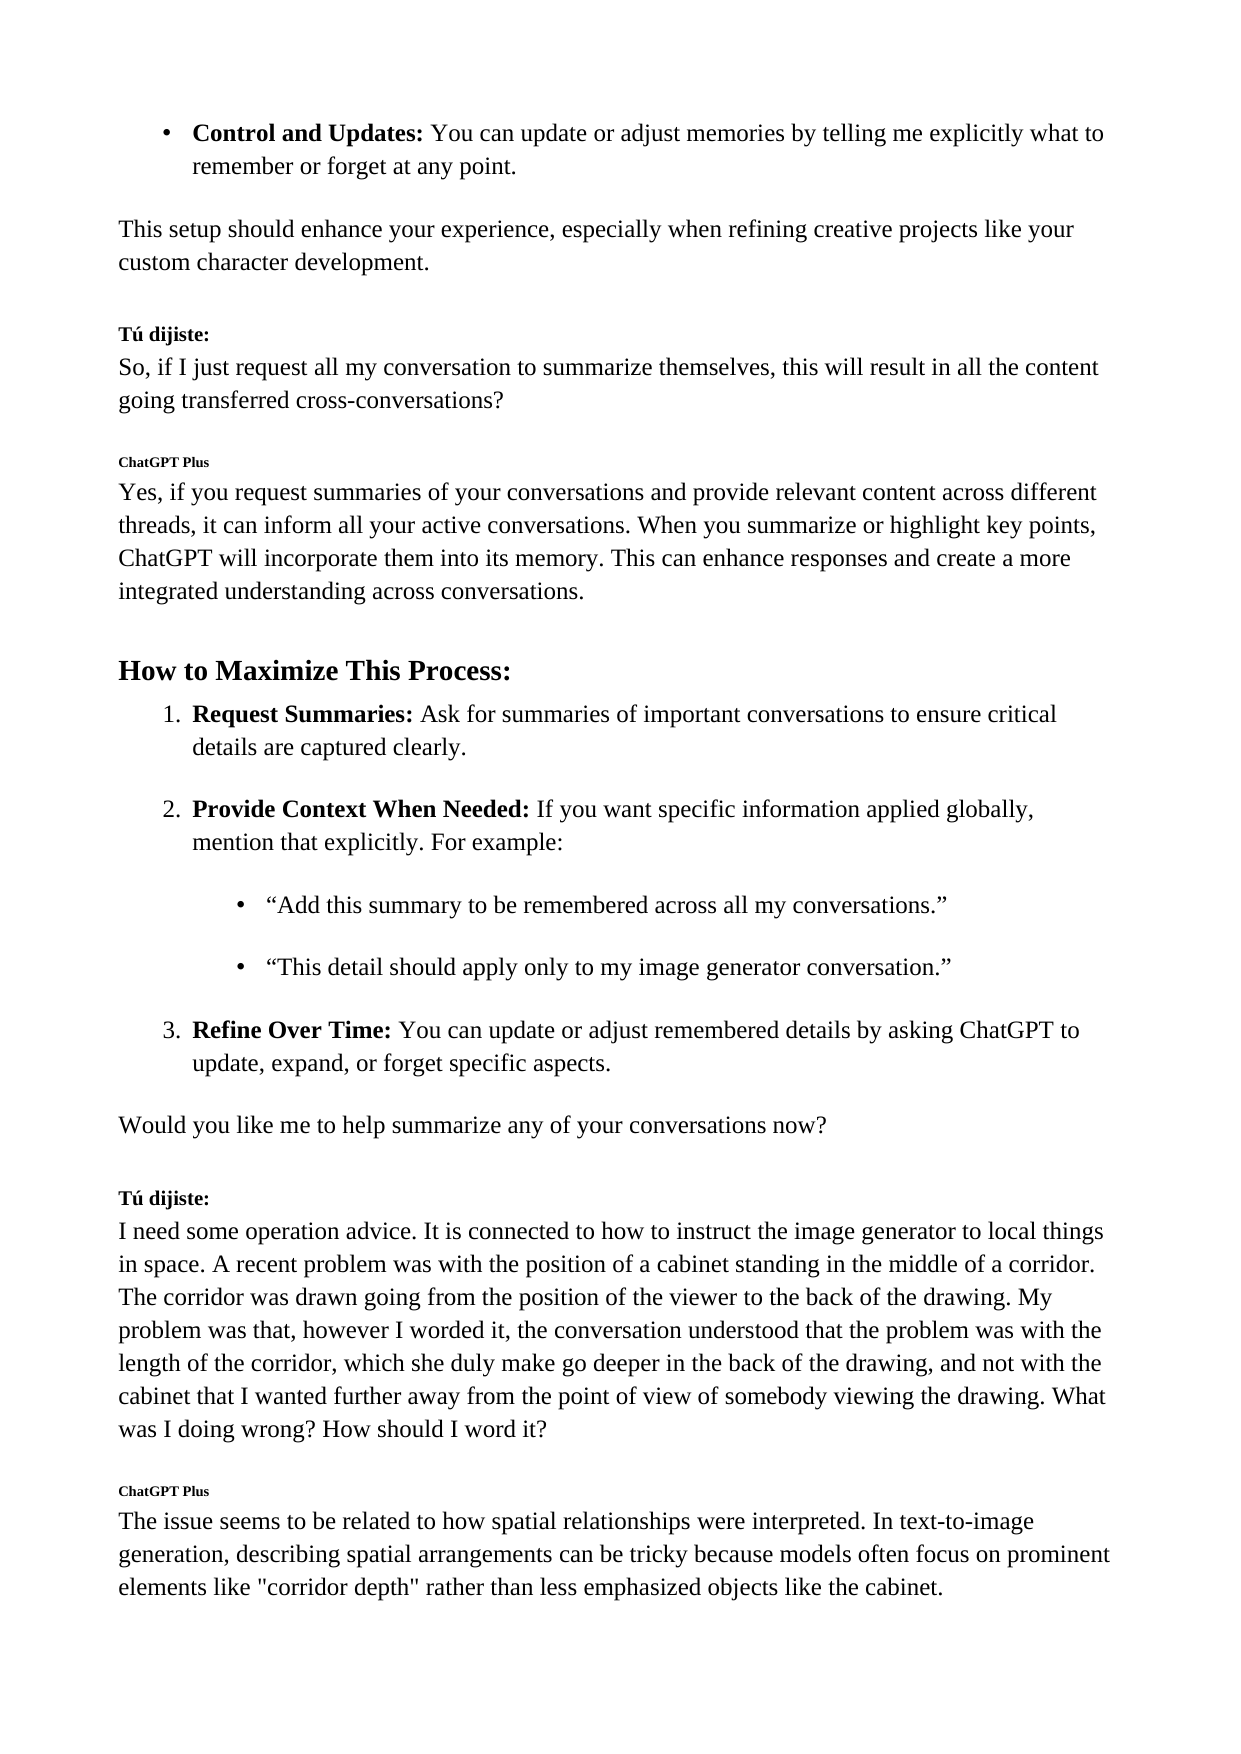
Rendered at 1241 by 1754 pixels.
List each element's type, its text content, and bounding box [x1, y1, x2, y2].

text Would you like me to help summarize any of your conversations now? [118, 1111, 1122, 1139]
list Refine Over Time: You can update or adjust remembered details by asking ChatGPT to update, expand, or forget specific aspects. [162, 1015, 1122, 1077]
subtitle How to Maximize This Process: [118, 653, 1122, 686]
subtitle ChatGPT Plus [118, 454, 1122, 471]
subtitle ChatGPT Plus [118, 1483, 1122, 1499]
list “Add this summary to be remembered across all my conversations.” [236, 890, 1122, 919]
list “This detail should apply only to my image generator conversation.” [236, 952, 1122, 981]
text Yes, if you request summaries of your conversations and provide relevant content across different threads, it can inform all your active conversations. When you summarize or highlight key points, ChatGPT will incorporate them into its memory. This can enhance responses and create a more integrated understanding across conversations. [118, 477, 1122, 604]
text The issue seems to be related to how spatial relationships were interpreted. In text-to-image generation, describing spatial arrangements can be tricky because models often focus on prominent elements like "corridor depth" rather than less emphasized objects like the cabinet. [118, 1506, 1122, 1601]
list Control and Updates: You can update or adjust memories by telling me explicitly what to remember or forget at any point. [162, 118, 1122, 180]
subtitle Tú dijiste: [118, 322, 1122, 346]
list Provide Context When Needed: If you want specific information applied globally, mention that explicitly. For example: [162, 794, 1122, 856]
list Request Summaries: Ask for summaries of important conversations to ensure critical details are captured clearly. [162, 699, 1122, 761]
text I need some operation advice. It is connected to how to instruct the image generator to local things in space. A recent problem was with the position of a cabinet standing in the middle of a corridor. The corridor was drawn going from the position of the viewer to the back of the drawing. My problem was that, however I worded it, the conversation understood that the problem was with the length of the corridor, which she duly make go deeper in the back of the drawing, and not with the cabinet that I wanted further away from the point of view of somebody viewing the drawing. What was I doing wrong? How should I word it? [118, 1216, 1122, 1443]
text So, if I just request all my conversation to summarize themselves, this will result in all the content going transferred cross-conversations? [118, 352, 1122, 414]
text This setup should enhance your experience, especially when refining creative projects like your custom character development. [118, 214, 1122, 275]
subtitle Tú dijiste: [118, 1186, 1122, 1209]
